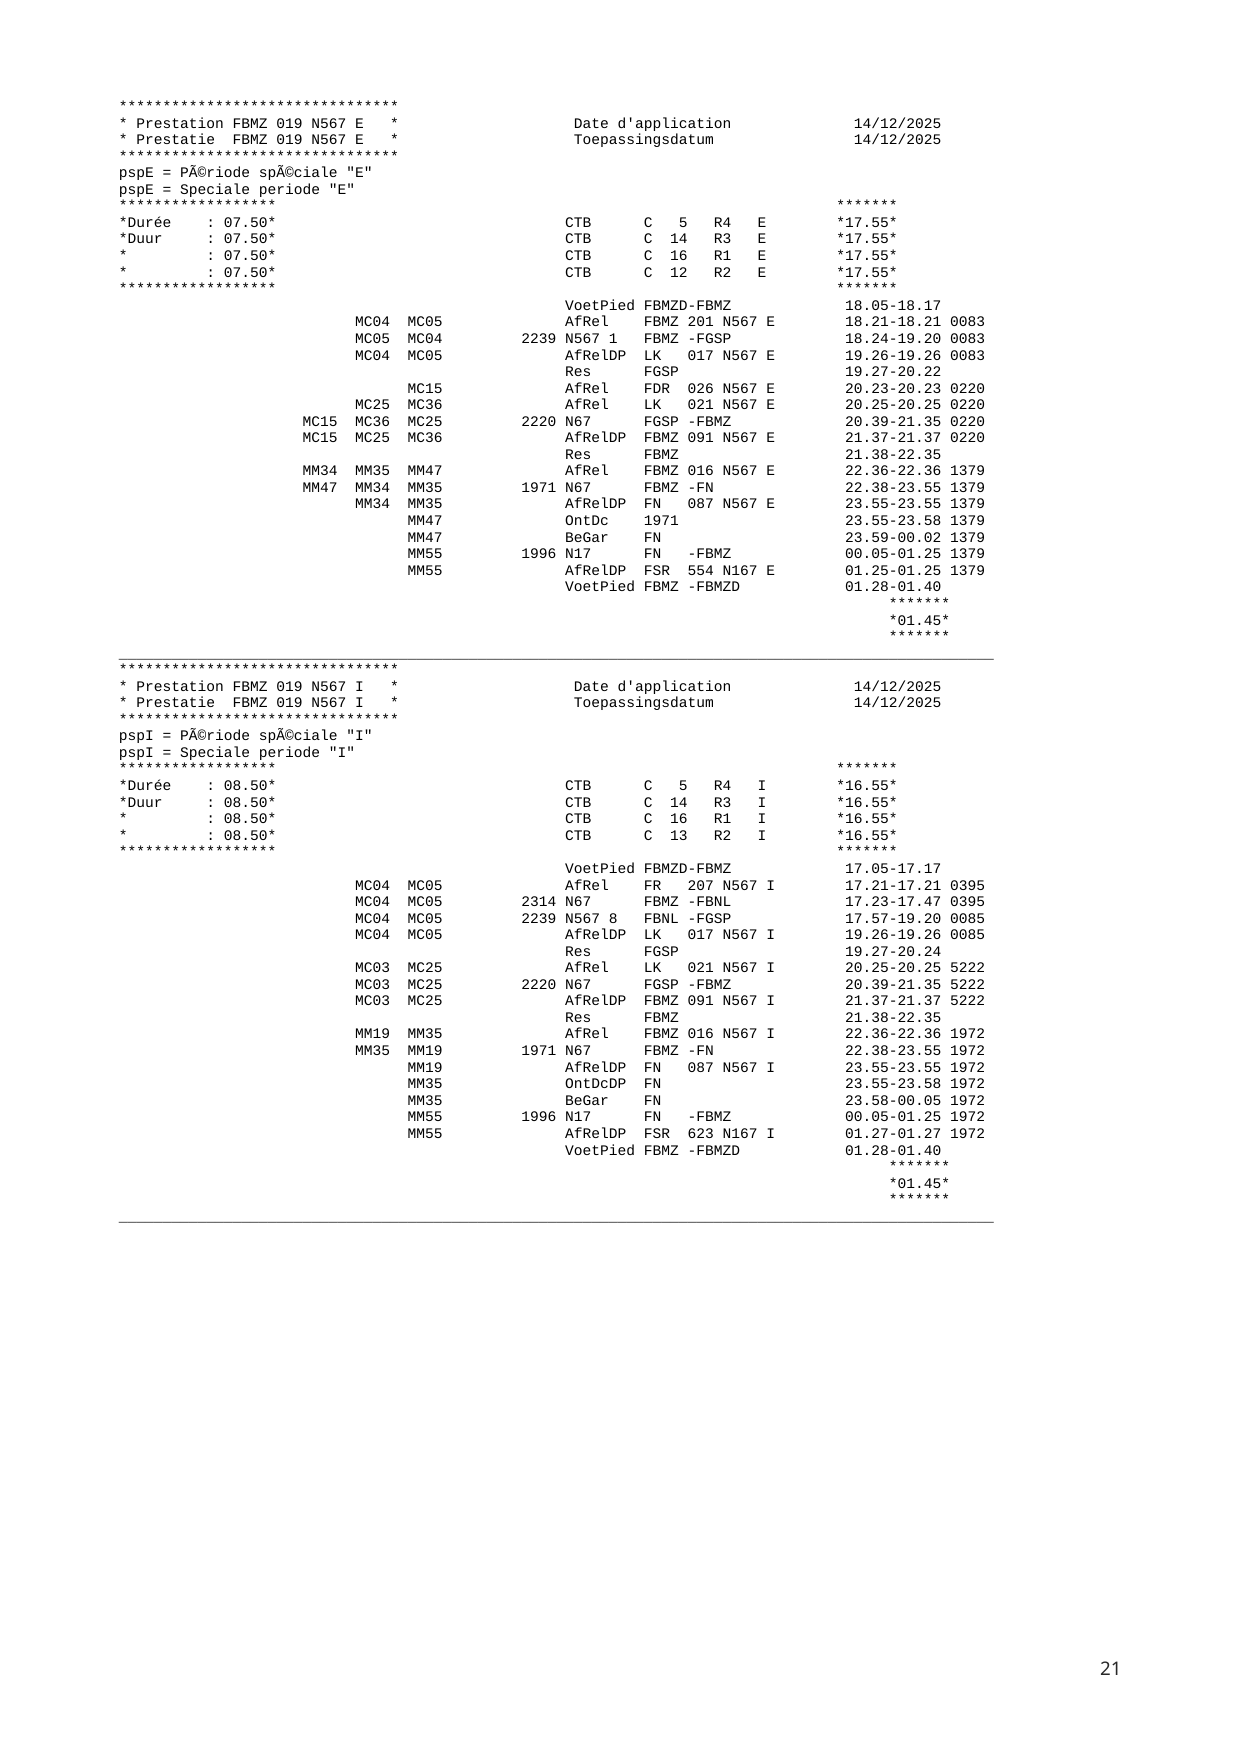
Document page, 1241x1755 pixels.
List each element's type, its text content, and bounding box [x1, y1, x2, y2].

text ******************************** * Prestation FBMZ 019 N567 E * Date d'application 14/12/2025 * Prestatie FBMZ 019 N567 E * Toepassingsdatum 14/12/2025 ******************************** pspE = PÃ©riode spÃ©ciale "E" pspE = Speciale periode "E" ****************** ******* *Durée : 07.50* CTB C 5 R4 E *17.55* *Duur : 07.50* CTB C 14 R3 E *17.55* * : 07.50* CTB C 16 R1 E *17.55* * : 07.50* CTB C 12 R2 E *17.55* ****************** ******* VoetPied FBMZD-FBMZ 18.05-18.17 MC04 MC05 AfRel FBMZ 201 N567 E 18.21-18.21 0083 MC05 MC04 2239 N567 1 FBMZ -FGSP 18.24-19.20 0083 MC04 MC05 AfRelDP LK 017 N567 E 19.26-19.26 0083 Res FGSP 19.27-20.22 MC15 AfRel FDR 026 N567 E 20.23-20.23 0220 MC25 MC36 AfRel LK 021 N567 E 20.25-20.25 0220 MC15 MC36 MC25 2220 N67 FGSP -FBMZ 20.39-21.35 0220 MC15 MC25 MC36 AfRelDP FBMZ 091 N567 E 21.37-21.37 0220 Res FBMZ 21.38-22.35 MM34 MM35 MM47 AfRel FBMZ 016 N567 E 22.36-22.36 1379 MM47 MM34 MM35 1971 N67 FBMZ -FN 22.38-23.55 1379 MM34 MM35 AfRelDP FN 087 N567 E 23.55-23.55 1379 MM47 OntDc 1971 23.55-23.58 1379 MM47 BeGar FN 23.59-00.02 1379 MM55 1996 N17 FN -FBMZ 00.05-01.25 1379 MM55 AfRelDP FSR 554 N167 E 01.25-01.25 1379 VoetPied FBMZ -FBMZD 01.28-01.40 ******* *01.45* ******* ____________________________________________________________________________________________________ [119, 99, 1122, 662]
text ******************************** * Prestation FBMZ 019 N567 I * Date d'application 14/12/2025 * Prestatie FBMZ 019 N567 I * Toepassingsdatum 14/12/2025 ******************************** pspI = PÃ©riode spÃ©ciale "I" pspI = Speciale periode "I" ****************** ******* *Durée : 08.50* CTB C 5 R4 I *16.55* *Duur : 08.50* CTB C 14 R3 I *16.55* * : 08.50* CTB C 16 R1 I *16.55* * : 08.50* CTB C 13 R2 I *16.55* ****************** ******* VoetPied FBMZD-FBMZ 17.05-17.17 MC04 MC05 AfRel FR 207 N567 I 17.21-17.21 0395 MC04 MC05 2314 N67 FBMZ -FBNL 17.23-17.47 0395 MC04 MC05 2239 N567 8 FBNL -FGSP 17.57-19.20 0085 MC04 MC05 AfRelDP LK 017 N567 I 19.26-19.26 0085 Res FGSP 19.27-20.24 MC03 MC25 AfRel LK 021 N567 I 20.25-20.25 5222 MC03 MC25 2220 N67 FGSP -FBMZ 20.39-21.35 5222 MC03 MC25 AfRelDP FBMZ 091 N567 I 21.37-21.37 5222 Res FBMZ 21.38-22.35 MM19 MM35 AfRel FBMZ 016 N567 I 22.36-22.36 1972 MM35 MM19 1971 N67 FBMZ -FN 22.38-23.55 1972 MM19 AfRelDP FN 087 N567 I 23.55-23.55 1972 MM35 OntDcDP FN 23.55-23.58 1972 MM35 BeGar FN 23.58-00.05 1972 MM55 1996 N17 FN -FBMZ 00.05-01.25 1972 MM55 AfRelDP FSR 623 N167 I 01.27-01.27 1972 VoetPied FBMZ -FBMZD 01.28-01.40 ******* *01.45* ******* ____________________________________________________________________________________________________ [119, 662, 1122, 1226]
